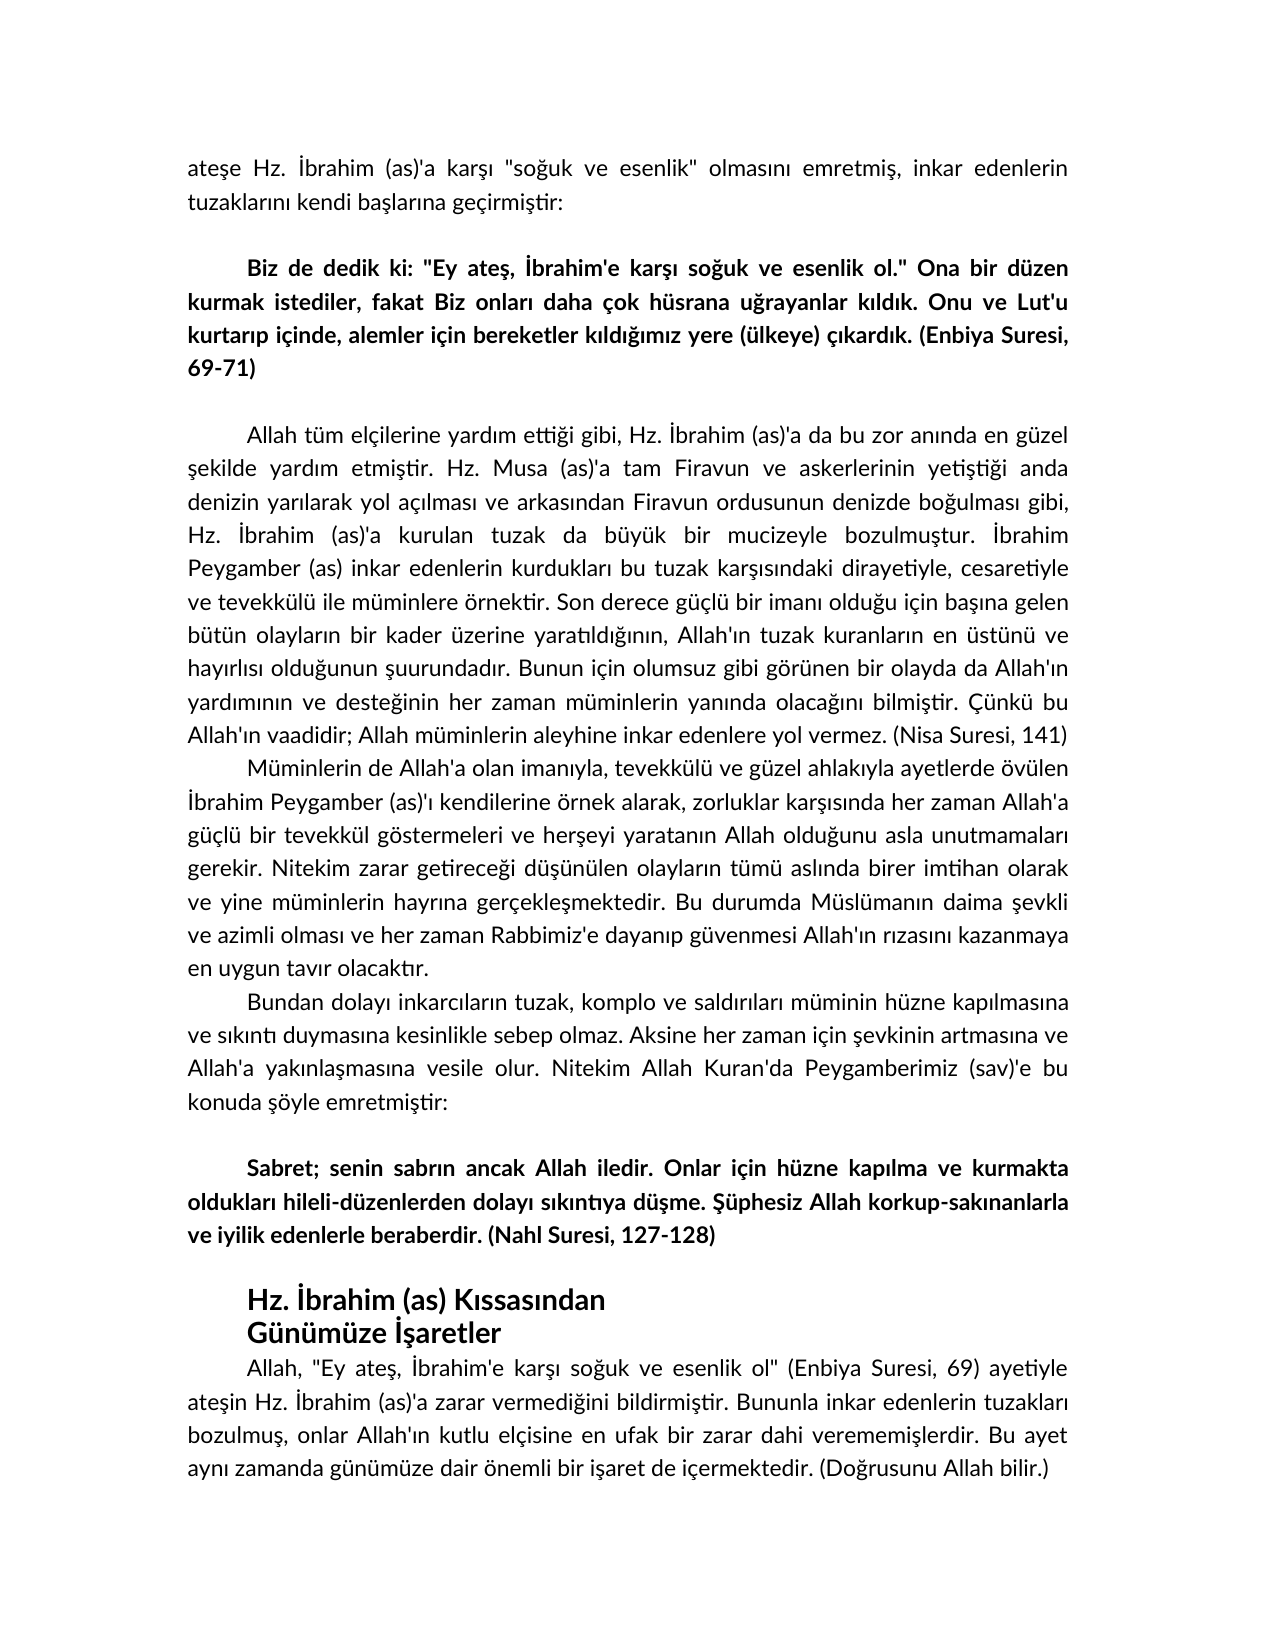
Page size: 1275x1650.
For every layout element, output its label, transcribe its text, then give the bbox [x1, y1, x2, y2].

text Sabret; senin sabrın ancak Allah iledir. Onlar için hüzne kapılma ve kurmakta oldukları hileli-düzenlerden dolayı sıkıntıya düşme. Şüphesiz Allah korkup-sakınanlarla ve iyilik edenlerle beraberdir. (Nahl Suresi, 127-128) [187, 1150, 1070, 1250]
text Bundan dolayı inkarcıların tuzak, komplo ve saldırıları müminin hüzne kapılmasına ve sıkıntı duymasına kesinlikle sebep olmaz. Aksine her zaman için şevkinin artmasına ve Allah'a yakınlaşmasına vesile olur. Nitekim Allah Kuran'da Peygamberimiz (sav)'e bu konuda şöyle emretmiştir: [187, 983, 1070, 1117]
text Allah tüm elçilerine yardım ettiği gibi, Hz. İbrahim (as)'a da bu zor anında en güzel şekilde yardım etmiştir. Hz. Musa (as)'a tam Firavun ve askerlerinin yetiştiği anda denizin yarılarak yol açılması ve arkasından Firavun ordusunun denizde boğulması gibi, Hz. İbrahim (as)'a kurulan tuzak da büyük bir mucizeyle bozulmuştur. İbrahim Peygamber (as) inkar edenlerin kurdukları bu tuzak karşısındaki dirayetiyle, cesaretiyle ve tevekkülü ile müminlere örnektir. Son derece güçlü bir imanı olduğu için başına gelen bütün olayların bir kader üzerine yaratıldığının, Allah'ın tuzak kuranların en üstünü ve hayırlısı olduğunun şuurundadır. Bunun için olumsuz gibi görünen bir olayda da Allah'ın yardımının ve desteğinin her zaman müminlerin yanında olacağını bilmiştir. Çünkü bu Allah'ın vaadidir; Allah müminlerin aleyhine inkar edenlere yol vermez. (Nisa Suresi, 141) [187, 417, 1070, 750]
subtitle Hz. İbrahim (as) Kıssasından [187, 1283, 1070, 1317]
text ateşe Hz. İbrahim (as)'a karşı "soğuk ve esenlik" olmasını emretmiş, inkar edenlerin tuzaklarını kendi başlarına geçirmiştir: [187, 150, 1070, 217]
text Müminlerin de Allah'a olan imanıyla, tevekkülü ve güzel ahlakıyla ayetlerde övülen İbrahim Peygamber (as)'ı kendilerine örnek alarak, zorluklar karşısında her zaman Allah'a güçlü bir tevekkül göstermeleri ve herşeyi yaratanın Allah olduğunu asla unutmamaları gerekir. Nitekim zarar getireceği düşünülen olayların tümü aslında birer imtihan olarak ve yine müminlerin hayrına gerçekleşmektedir. Bu durumda Müslümanın daima şevkli ve azimli olması ve her zaman Rabbimiz'e dayanıp güvenmesi Allah'ın rızasını kazanmaya en uygun tavır olacaktır. [187, 750, 1070, 983]
subtitle Günümüze İşaretler [187, 1317, 1070, 1350]
text Biz de dedik ki: "Ey ateş, İbrahim'e karşı soğuk ve esenlik ol." Ona bir düzen kurmak istediler, fakat Biz onları daha çok hüsrana uğrayanlar kıldık. Onu ve Lut'u kurtarıp içinde, alemler için bereketler kıldığımız yere (ülkeye) çıkardık. (Enbiya Suresi, 69-71) [187, 250, 1070, 383]
text Allah, "Ey ateş, İbrahim'e karşı soğuk ve esenlik ol" (Enbiya Suresi, 69) ayetiyle ateşin Hz. İbrahim (as)'a zarar vermediğini bildirmiştir. Bununla inkar edenlerin tuzakları bozulmuş, onlar Allah'ın kutlu elçisine en ufak bir zarar dahi verememişlerdir. Bu ayet aynı zamanda günümüze dair önemli bir işaret de içermektedir. (Doğrusunu Allah bilir.) [187, 1350, 1070, 1483]
